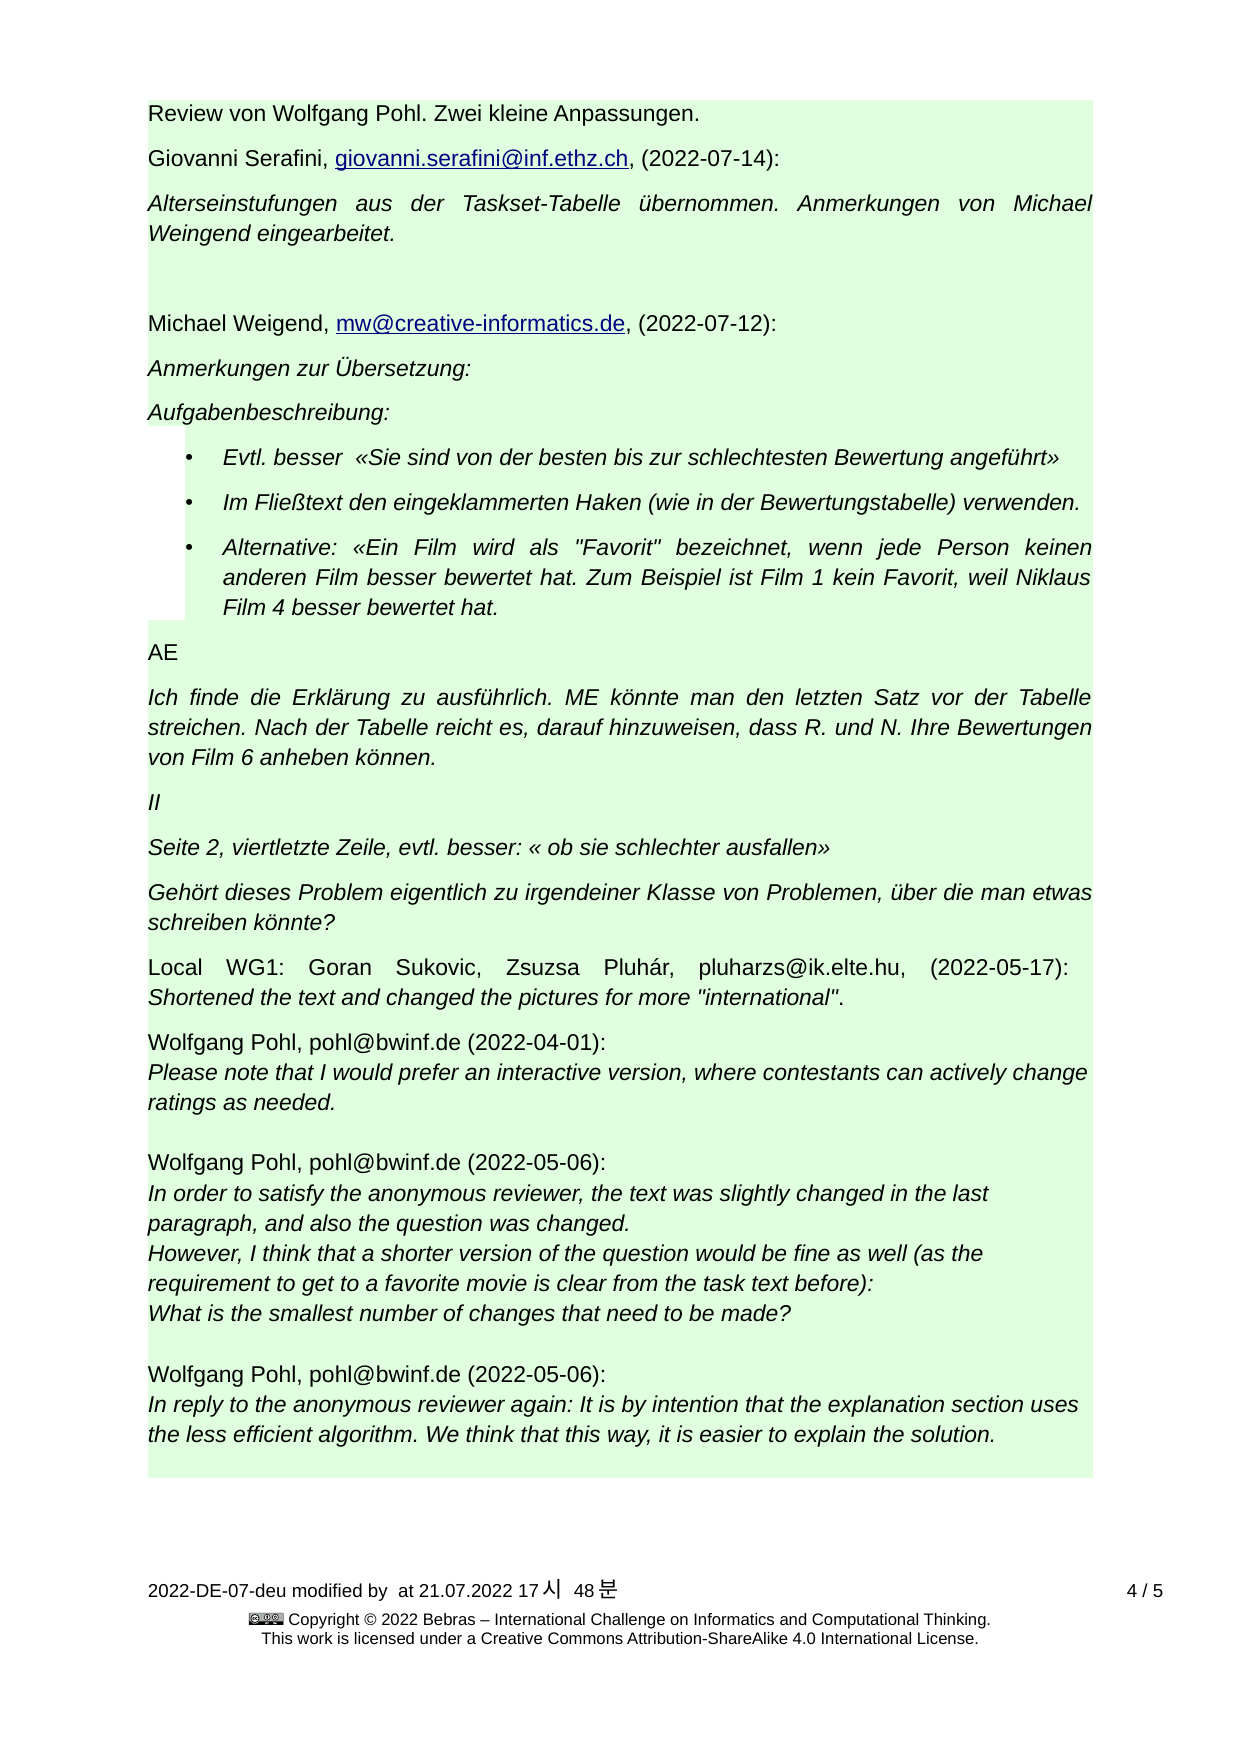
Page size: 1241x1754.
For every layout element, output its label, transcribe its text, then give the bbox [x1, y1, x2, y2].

text Seite 2, viertletzte Zeile, evtl. besser: « ob sie schlechter ausfallen» [148, 834, 1093, 860]
text Wolfgang Pohl, pohl@bwinf.de (2022-05-06): In reply to the anonymous reviewer again: It is by intention that the explanation section uses the less efficient algorithm. We think that this way, it is easier to explain the solution. [148, 1361, 1093, 1448]
text Alterseinstufungen aus der Taskset-Tabelle übernommen. Anmerkungen von Michael Weingend eingearbeitet. [148, 190, 1093, 247]
text Giovanni Serafini, giovanni.serafini@inf.ethz.ch, (2022-07-14): [148, 145, 1093, 172]
text Aufgabenbeschreibung: [148, 399, 1093, 426]
text Gehört dieses Problem eigentlich zu irgendeiner Klasse von Problemen, über die man etwas schreiben könnte? [148, 878, 1093, 935]
text Anmerkungen zur Übersetzung: [148, 354, 1093, 381]
text Ich finde die Erklärung zu ausführlich. ME könnte man den letzten Satz vor der Tabelle streichen. Nach der Tabelle reicht es, darauf hinzuweisen, dass R. und N. Ihre Bewertungen von Film 6 anheben können. [148, 684, 1093, 771]
list Evtl. besser «Sie sind von der besten bis zur schlechtesten Bewertung angeführt» [185, 444, 1093, 471]
text Wolfgang Pohl, pohl@bwinf.de (2022-05-06): In order to satisfy the anonymous reviewer, the text was slightly changed in the last paragraph, and also the question was changed. However, I think that a shorter version of the question would be fine as well (as the requirement to get to a favorite movie is clear from the task text before): What is the smallest number of changes that need to be made? [148, 1149, 1093, 1327]
text Review von Wolfgang Pohl. Zwei kleine Anpassungen. [148, 100, 1093, 127]
list Alternative: «Ein Film wird als "Favorit" bezeichnet, wenn jede Person keinen anderen Film besser bewertet hat. Zum Beispiel ist Film 1 kein Favorit, weil Niklaus Film 4 besser bewertet hat. [185, 534, 1093, 621]
list Im Fließtext den eingeklammerten Haken (wie in der Bewertungstabelle) verwenden. [185, 489, 1093, 515]
text Michael Weigend, mw@creative-informatics.de, (2022-07-12): [148, 310, 1093, 336]
text Wolfgang Pohl, pohl@bwinf.de (2022-04-01): Please note that I would prefer an interactive version, where contestants can actively change ratings as needed. [148, 1028, 1093, 1115]
text II [148, 789, 1093, 815]
text AE [148, 639, 1093, 665]
text Local WG1: Goran Sukovic, Zsuzsa Pluhár, pluharzs@ik.elte.hu, (2022-05-17): Shortened the text and changed the pictures for more "international". [148, 953, 1093, 1010]
